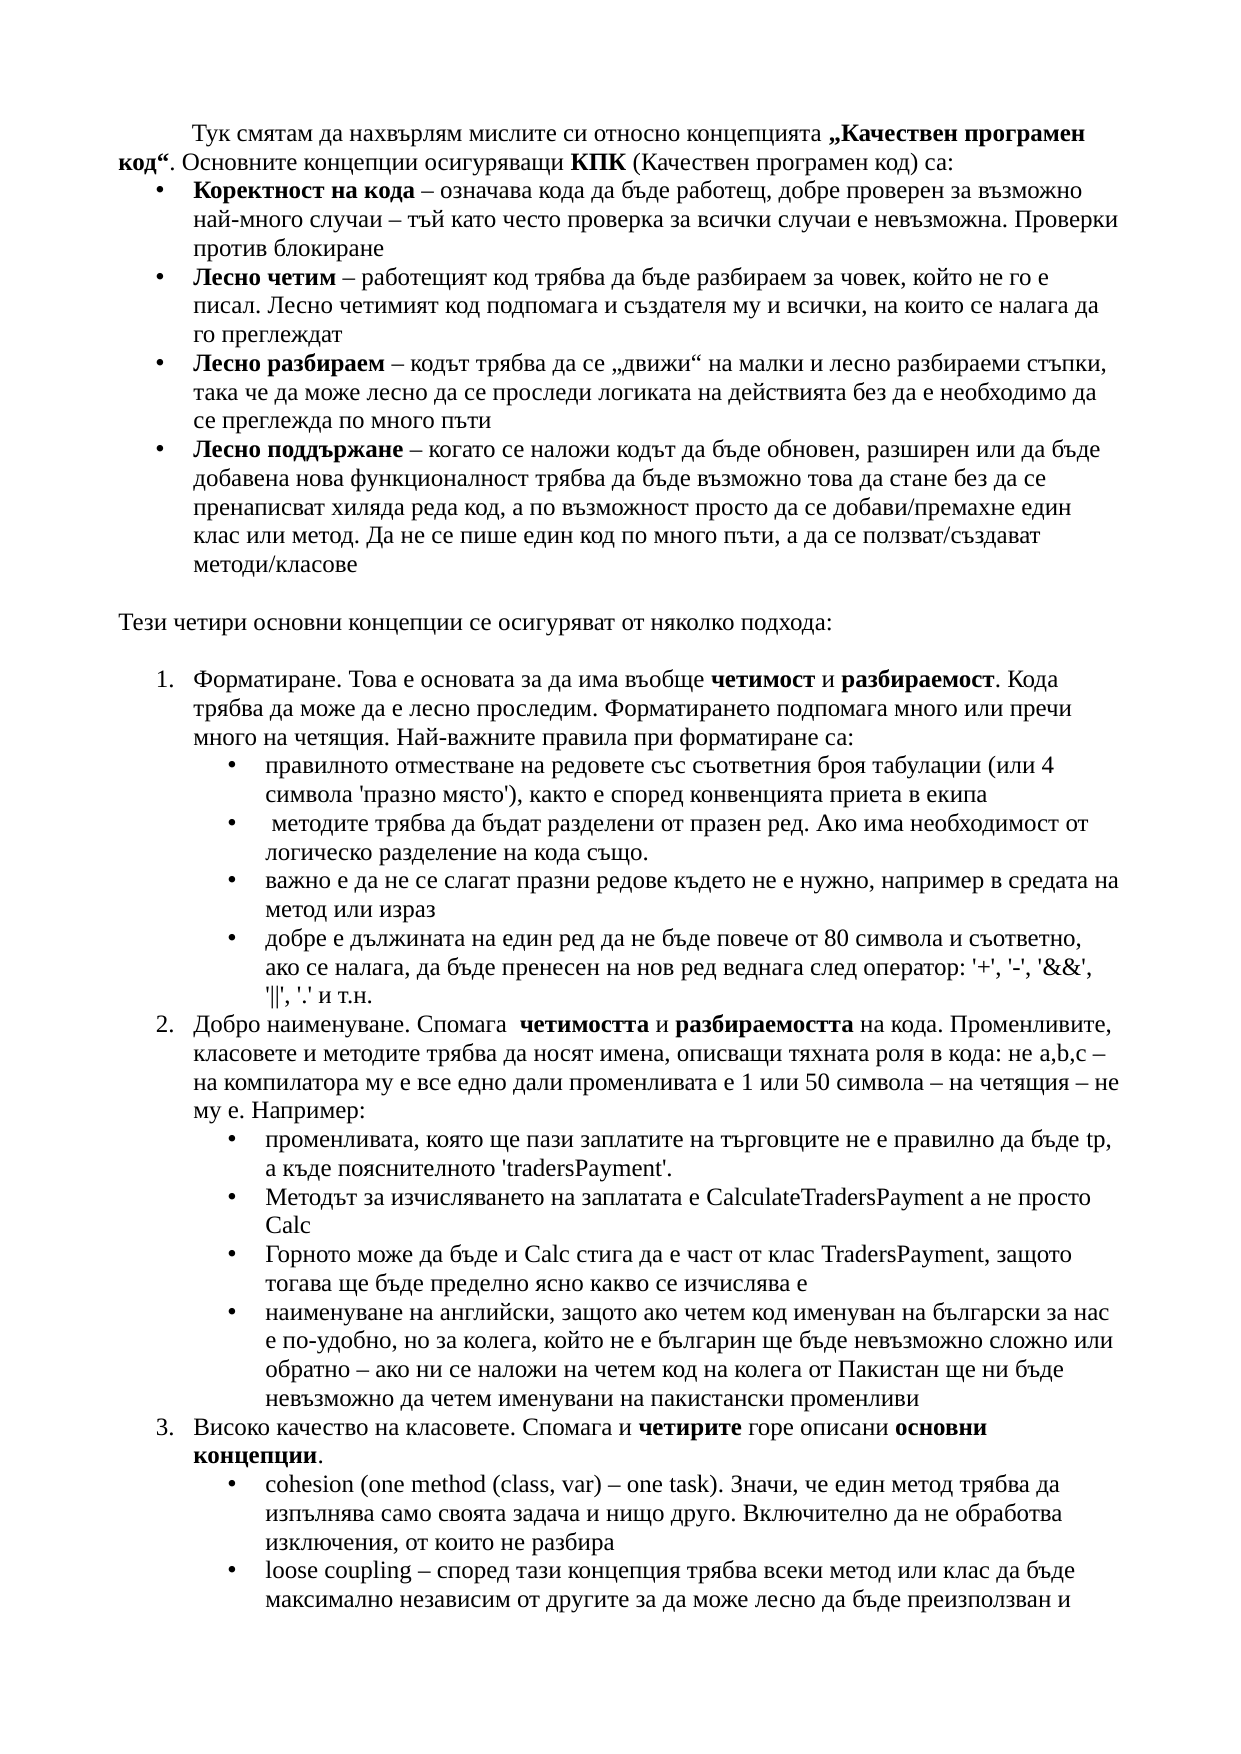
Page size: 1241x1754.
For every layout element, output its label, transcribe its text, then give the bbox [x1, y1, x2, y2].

list Добро наименуване. Спомага четимостта и разбираемостта на кода. Променливите, класовете и методите трябва да носят имена, описващи тяхната роля в кода: не a,b,c – на компилатора му е все едно дали променливата е 1 или 50 символа – на четящия – не му е. Например: [156, 1009, 1122, 1124]
list важно е да не се слагат празни редове където не е нужно, например в средата на метод или израз [228, 866, 1122, 923]
list Лесно поддържане – когато се наложи кодът да бъде обновен, разширен или да бъде добавена нова функционалност трябва да бъде възможно това да стане без да се пренаписват хиляда реда код, а по възможност просто да се добави/премахне един клас или метод. Да не се пише един код по много пъти, а да се ползват/създават методи/класове [156, 434, 1122, 578]
list Коректност на кода – означава кода да бъде работещ, добре проверен за възможно най-много случаи – тъй като често проверка за всички случаи е невъзможна. Проверки против блокиране [156, 176, 1122, 262]
list методите трябва да бъдат разделени от празен ред. Ако има необходимост от логическо разделение на кода също. [228, 808, 1122, 866]
list Високо качество на класовете. Спомага и четирите горе описани основни концепции. [156, 1412, 1122, 1469]
list добре е дължината на един ред да не бъде повече от 80 символа и съответно, ако се налага, да бъде пренесен на нов ред веднага след оператор: '+', '-', '&&', '||', '.' и т.н. [228, 923, 1122, 1009]
list Горното може да бъде и Calc стига да е част от клас TradersPayment, защото тогава ще бъде пределно ясно какво се изчислява е [228, 1239, 1122, 1297]
list Методът за изчисляването на заплатата е CalculateTradersPayment а не просто Calc [228, 1182, 1122, 1239]
list cohesion (one method (class, var) – one task). Значи, че един метод трябва да изпълнява само своята задача и нищо друго. Включително да не обработва изключения, от които не разбира [228, 1469, 1122, 1556]
list loose coupling – според тази концепция трябва всеки метод или клас да бъде максимално независим от другите за да може лесно да бъде преизползван и [228, 1556, 1122, 1613]
list наименуване на английски, защото ако четем код именуван на български за нас е по-удобно, но за колега, който не е българин ще бъде невъзможно сложно или обратно – ако ни се наложи на четем код на колега от Пакистан ще ни бъде невъзможно да четем именувани на пакистански променливи [228, 1297, 1122, 1412]
list Лесно разбираем – кодът трябва да се „движи“ на малки и лесно разбираеми стъпки, така че да може лесно да се проследи логиката на действията без да е необходимо да се преглежда по много пъти [156, 348, 1122, 434]
list променливата, която ще пази заплатите на търговците не е правилно да бъде tp, а къде пояснителното 'tradersPayment'. [228, 1124, 1122, 1182]
list Лесно четим – работещият код трябва да бъде разбираем за човек, който не го е писал. Лесно четимият код подпомага и създателя му и всички, на които се налага да го преглеждат [156, 262, 1122, 348]
list правилното отместване на редовете със съответния броя табулации (или 4 символа 'празно място'), както е според конвенцията приета в екипа [228, 751, 1122, 808]
list Форматиране. Това е основата за да има въобще четимост и разбираемост. Кода трябва да може да е лесно проследим. Форматирането подпомага много или пречи много на четящия. Най-важните правила при форматиране са: [156, 664, 1122, 751]
text Тук смятам да нахвърлям мислите си относно концепцията „Качествен програмен код“. Основните концепции осигуряващи КПК (Качествен програмен код) са: [118, 118, 1122, 176]
text Тези четири основни концепции се осигуряват от няколко подхода: [118, 607, 1122, 664]
